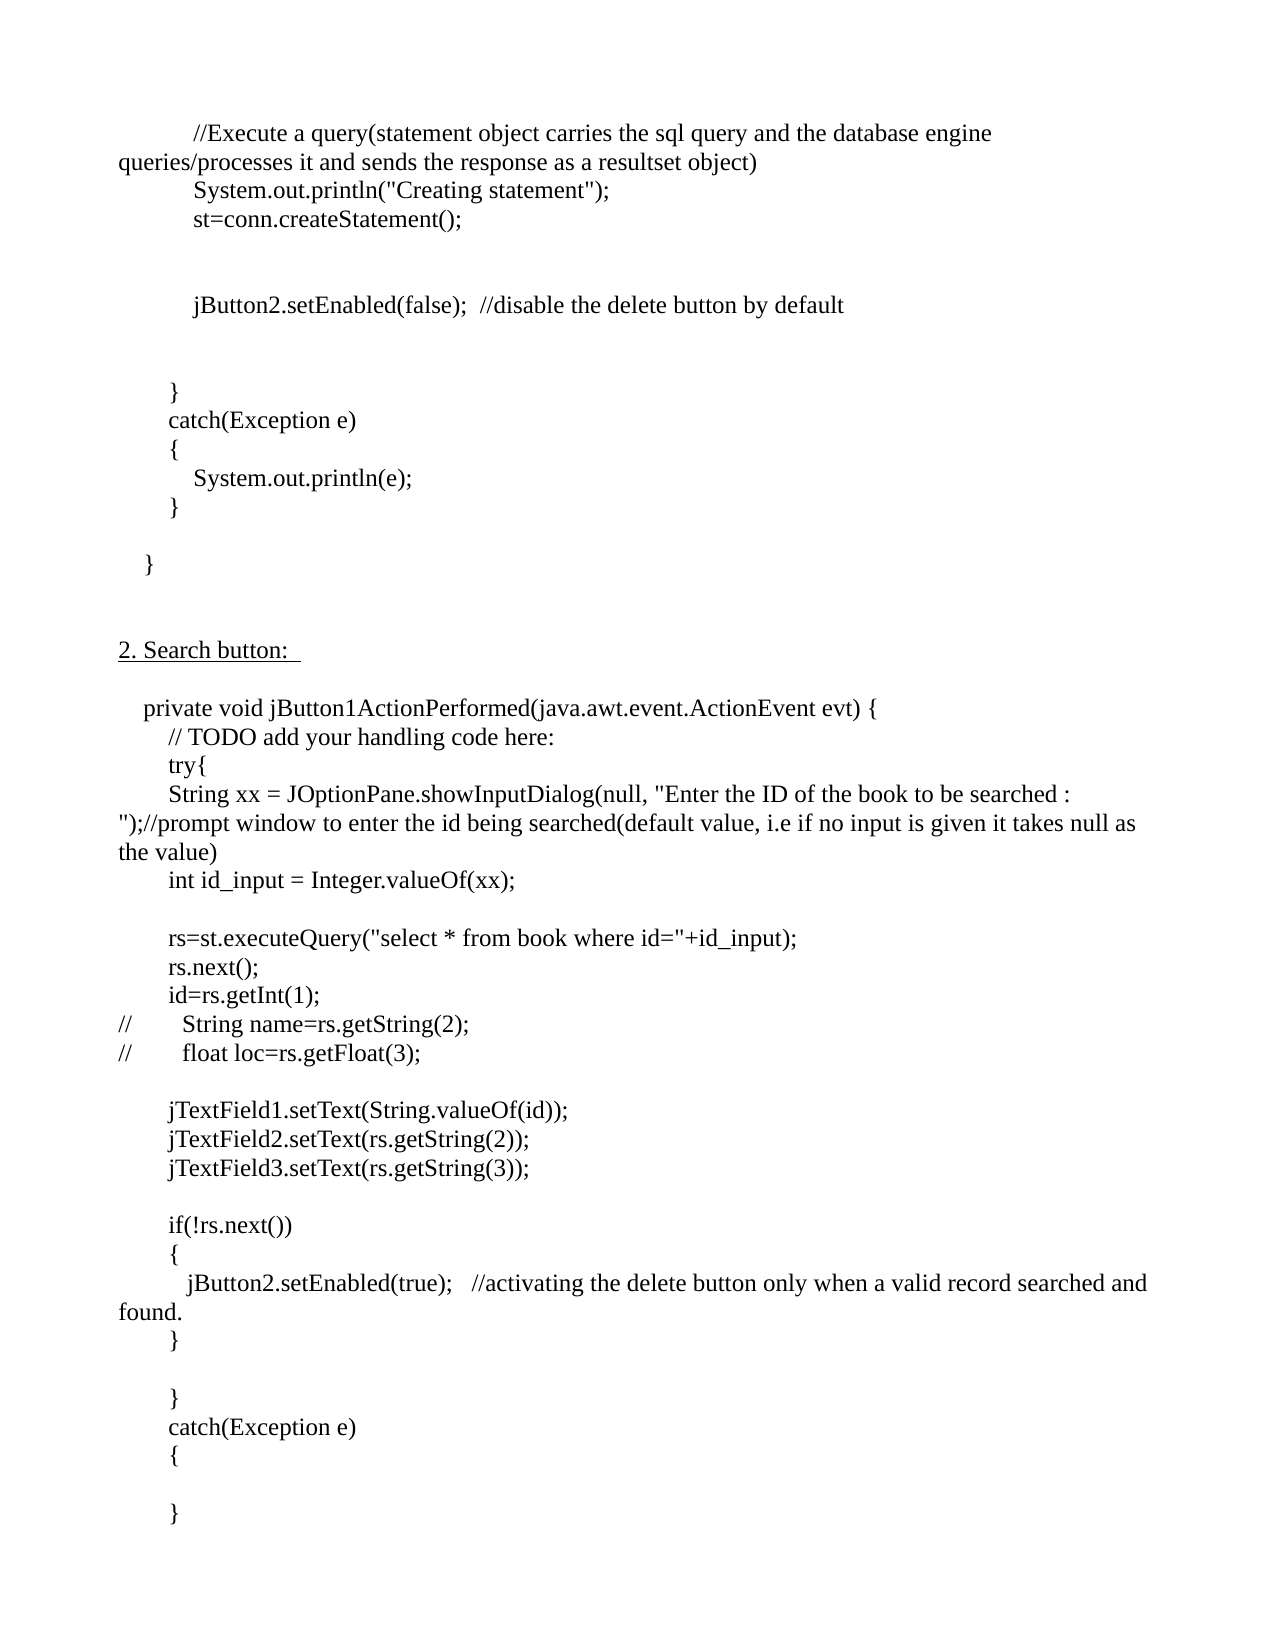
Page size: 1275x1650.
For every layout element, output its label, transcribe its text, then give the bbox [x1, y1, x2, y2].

text rs=st.executeQuery("select * from book where id="+id_input); [118, 923, 1157, 952]
text st=conn.createStatement(); [118, 204, 1157, 233]
text } [118, 1498, 1157, 1527]
text //Execute a query(statement object carries the sql query and the database engine queries/processes it and sends the response as a resultset object) [118, 118, 1157, 176]
text jTextField1.setText(String.valueOf(id)); [118, 1096, 1157, 1124]
text id=rs.getInt(1); [118, 981, 1157, 1009]
text // String name=rs.getString(2); [118, 1009, 1157, 1038]
text jTextField3.setText(rs.getString(3)); [118, 1153, 1157, 1182]
text System.out.println(e); [118, 463, 1157, 492]
text } [118, 377, 1157, 406]
text jTextField2.setText(rs.getString(2)); [118, 1124, 1157, 1153]
text } [118, 1326, 1157, 1354]
text rs.next(); [118, 952, 1157, 981]
text { [118, 434, 1157, 463]
text String xx = JOptionPane.showInputDialog(null, "Enter the ID of the book to be searched : ");//prompt window to enter the id being searched(default value, i.e if no input is given it takes null as the value) [118, 779, 1157, 866]
text { [118, 1239, 1157, 1268]
text jButton2.setEnabled(false); //disable the delete button by default [118, 291, 1157, 319]
text int id_input = Integer.valueOf(xx); [118, 866, 1157, 894]
text private void jButton1ActionPerformed(java.awt.event.ActionEvent evt) { [118, 693, 1157, 722]
text System.out.println("Creating statement"); [118, 176, 1157, 204]
text catch(Exception e) [118, 406, 1157, 434]
text // TODO add your handling code here: [118, 722, 1157, 751]
text catch(Exception e) [118, 1412, 1157, 1441]
text } [118, 492, 1157, 521]
text } [118, 549, 1157, 578]
text } [118, 1383, 1157, 1412]
text jButton2.setEnabled(true); //activating the delete button only when a valid record searched and found. [118, 1268, 1157, 1326]
text 2. Search button: [118, 636, 1157, 664]
text // float loc=rs.getFloat(3); [118, 1038, 1157, 1067]
text if(!rs.next()) [118, 1211, 1157, 1239]
text { [118, 1441, 1157, 1469]
text try{ [118, 751, 1157, 779]
